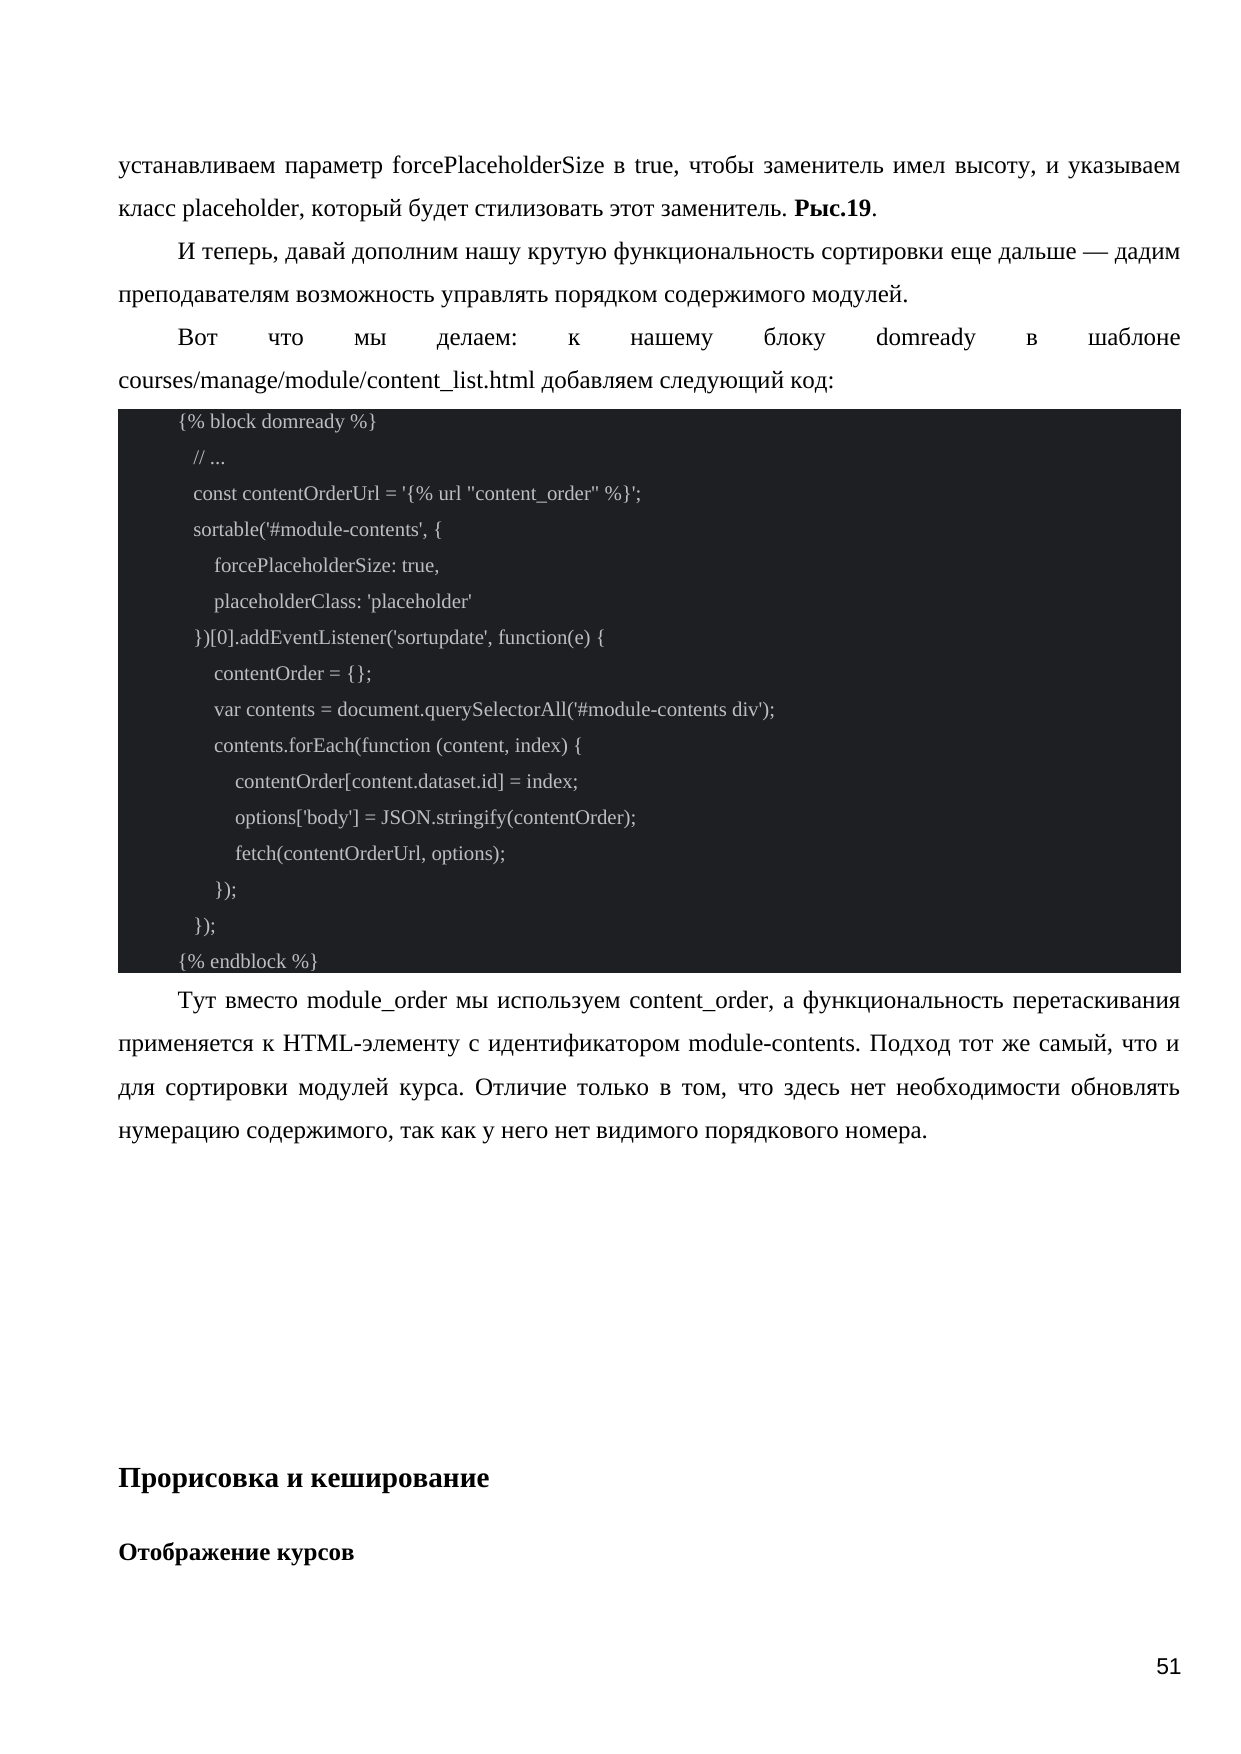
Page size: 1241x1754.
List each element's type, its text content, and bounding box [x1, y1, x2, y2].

text placeholderClass: 'placeholder' [118, 589, 1181, 613]
text var contents = document.querySelectorAll('#module-contents div'); [118, 697, 1181, 721]
text })[0].addEventListener('sortupdate', function(e) { [118, 625, 1181, 649]
text И теперь, давай дополним нашу крутую функциональность сортировки еще дальше — дадим преподавателям возможность управлять порядком содержимого модулей. [118, 236, 1181, 308]
text // ... [118, 445, 1181, 469]
text устанавливаем параметр forcePlaceholderSize в true, чтобы заменитель имел высоту, и указываем класс placeholder, который будет стилизовать этот заменитель. Рыс.19. [118, 150, 1181, 222]
text Отображение курсов [118, 1537, 1181, 1566]
text contents.forEach(function (content, index) { [118, 733, 1181, 757]
text sortable('#module-contents', { [118, 517, 1181, 541]
text Тут вместо module_order мы используем content_order, а функциональность перетаскивания применяется к HTML-элементу с идентификатором module-contents. Подход тот же самый, что и для сортировки модулей курса. Отличие только в том, что здесь нет необходимости обновлять нумерацию содержимого, так как у него нет видимого порядкового номера. [118, 985, 1181, 1143]
text Вот что мы делаем: к нашему блоку domready в шаблоне courses/manage/module/content_list.html добавляем следующий код: [118, 322, 1181, 394]
text contentOrder[content.dataset.id] = index; [118, 769, 1181, 793]
text }); [118, 913, 1181, 937]
text {% endblock %} [118, 949, 1181, 973]
text const contentOrderUrl = '{% url "content_order" %}'; [118, 481, 1181, 505]
text }); [118, 877, 1181, 901]
text options['body'] = JSON.stringify(contentOrder); [118, 805, 1181, 829]
text fetch(contentOrderUrl, options); [118, 841, 1181, 865]
text {% block domready %} [118, 409, 1181, 433]
text forcePlaceholderSize: true, [118, 553, 1181, 577]
text contentOrder = {}; [118, 661, 1181, 685]
text Прорисовка и кеширование [118, 1460, 1181, 1493]
